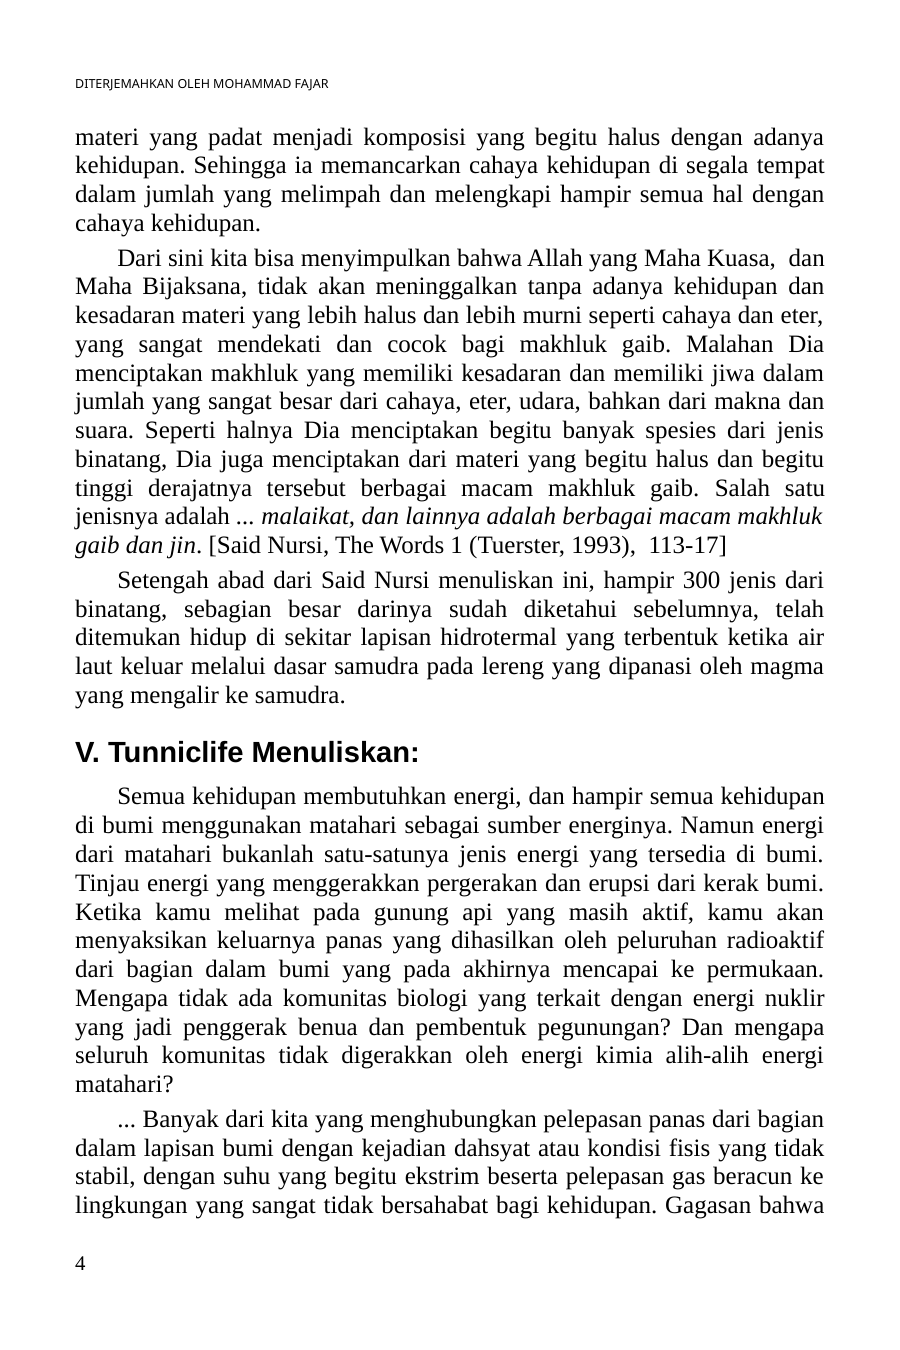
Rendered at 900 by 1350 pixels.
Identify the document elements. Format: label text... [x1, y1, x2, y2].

text materi yang padat menjadi komposisi yang begitu halus dengan adanya kehidupan. Sehingga ia memancarkan cahaya kehidupan di segala tempat dalam jumlah yang melimpah dan melengkapi hampir semua hal dengan cahaya kehidupan. [75, 122, 825, 237]
text ... Banyak dari kita yang menghubungkan pelepasan panas dari bagian dalam lapisan bumi dengan kejadian dahsyat atau kondisi fisis yang tidak stabil, dengan suhu yang begitu ekstrim beserta pelepasan gas beracun ke lingkungan yang sangat tidak bersahabat bagi kehidupan. Gagasan bahwa [75, 1104, 825, 1219]
text Setengah abad dari Said Nursi menuliskan ini, hampir 300 jenis dari binatang, sebagian besar darinya sudah diketahui sebelumnya, telah ditemukan hidup di sekitar lapisan hidrotermal yang terbentuk ketika air laut keluar melalui dasar samudra pada lereng yang dipanasi oleh magma yang mengalir ke samudra. [75, 565, 825, 709]
text Semua kehidupan membutuhkan energi, dan hampir semua kehidupan di bumi menggunakan matahari sebagai sumber energinya. Namun energi dari matahari bukanlah satu-satunya jenis energi yang tersedia di bumi. Tinjau energi yang menggerakkan pergerakan dan erupsi dari kerak bumi. Ketika kamu melihat pada gunung api yang masih aktif, kamu akan menyaksikan keluarnya panas yang dihasilkan oleh peluruhan radioaktif dari bagian dalam bumi yang pada akhirnya mencapai ke permukaan. Mengapa tidak ada komunitas biologi yang terkait dengan energi nuklir yang jadi penggerak benua dan pembentuk pegunungan? Dan mengapa seluruh komunitas tidak digerakkan oleh energi kimia alih-alih energi matahari? [75, 782, 825, 1098]
text Dari sini kita bisa menyimpulkan bahwa Allah yang Maha Kuasa, dan Maha Bijaksana, tidak akan meninggalkan tanpa adanya kehidupan dan kesadaran materi yang lebih halus dan lebih murni seperti cahaya dan eter, yang sangat mendekati dan cocok bagi makhluk gaib. Malahan Dia menciptakan makhluk yang memiliki kesadaran dan memiliki jiwa dalam jumlah yang sangat besar dari cahaya, eter, udara, bahkan dari makna dan suara. Seperti halnya Dia menciptakan begitu banyak spesies dari jenis binatang, Dia juga menciptakan dari materi yang begitu halus dan begitu tinggi derajatnya tersebut berbagai macam makhluk gaib. Salah satu jenisnya adalah ... malaikat, dan lainnya adalah berbagai macam makhluk gaib dan jin. [Said Nursi, The Words 1 (Tuerster, 1993), 113-17] [75, 243, 825, 559]
subtitle V. Tunniclife Menuliskan: [75, 736, 825, 769]
